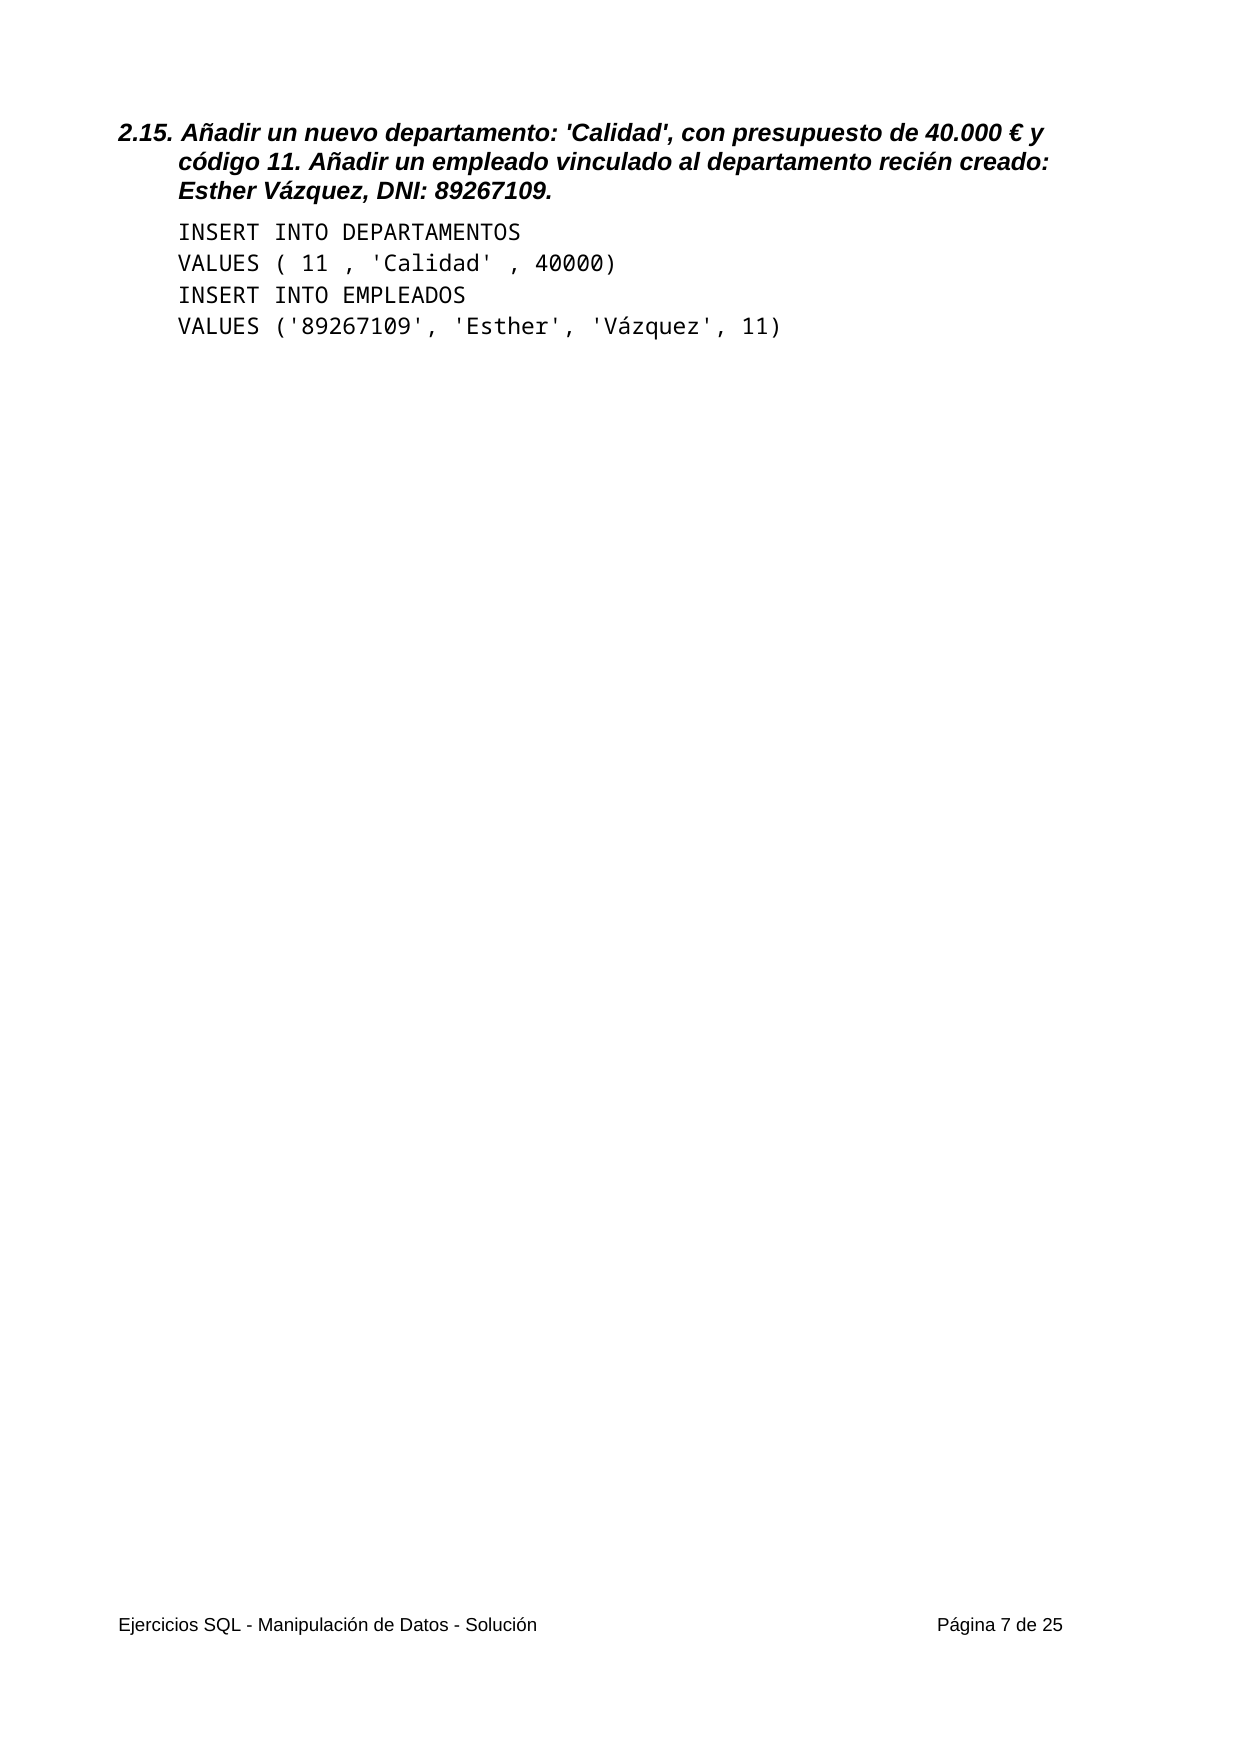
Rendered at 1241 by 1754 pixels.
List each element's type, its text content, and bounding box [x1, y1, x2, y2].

text VALUES ( 11 , 'Calidad' , 40000) [177, 247, 1122, 279]
text VALUES ('89267109', 'Esther', 'Vázquez', 11) [177, 310, 1122, 341]
subtitle Añadir un nuevo departamento: 'Calidad', con presupuesto de 40.000 € y código 11. Añadir un empleado vinculado al departamento recién creado: Esther Vázquez, DNI: 89267109. [118, 118, 1122, 204]
text INSERT INTO DEPARTAMENTOS [177, 216, 1122, 247]
text INSERT INTO EMPLEADOS [177, 279, 1122, 310]
